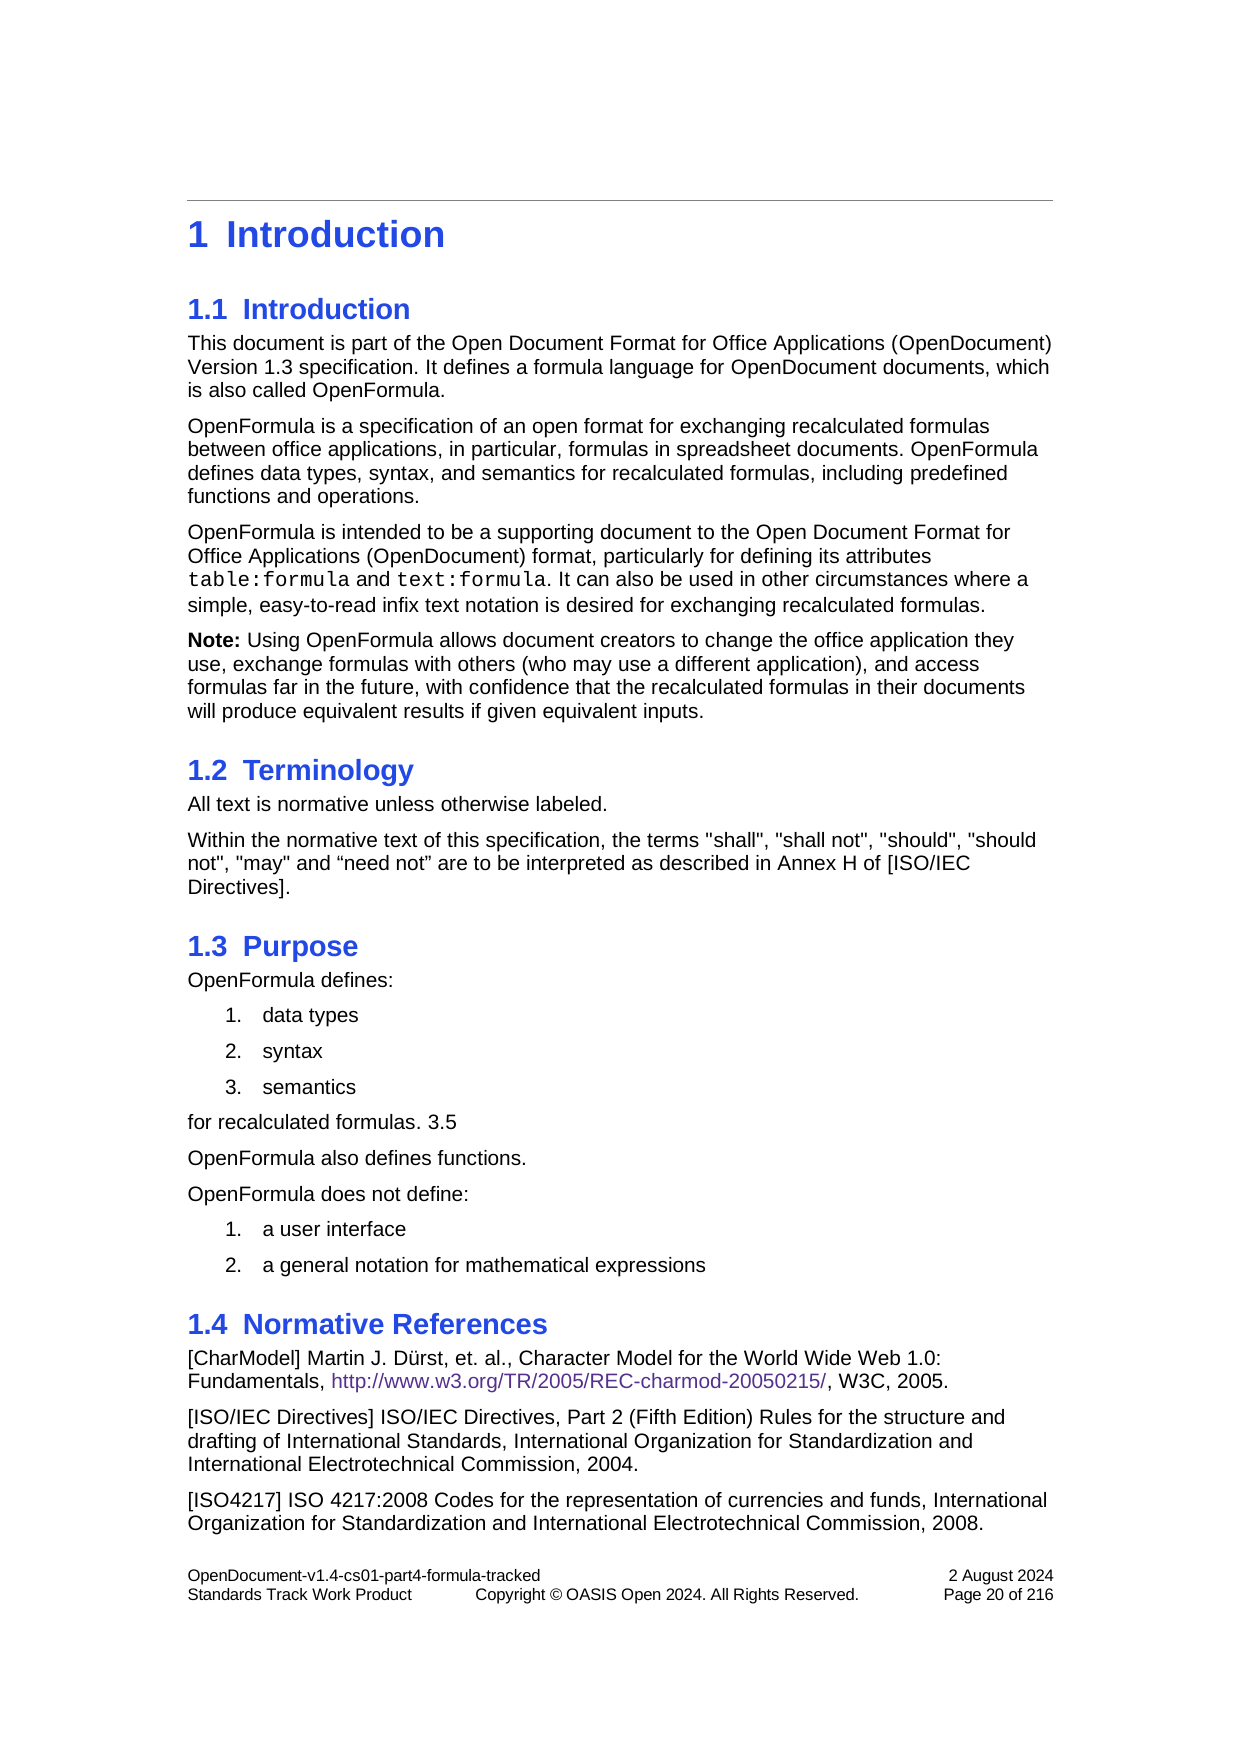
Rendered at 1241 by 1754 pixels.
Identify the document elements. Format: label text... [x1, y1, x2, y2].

subtitle Normative References [187, 1308, 1053, 1340]
text OpenFormula also defines functions. [187, 1146, 1053, 1170]
text All text is normative unless otherwise labeled. [187, 792, 1053, 816]
text OpenFormula is intended to be a supporting document to the Open Document Format for Office Applications (OpenDocument) format, particularly for defining its attributes table:formula and text:formula. It can also be used in other circumstances where a simple, easy-to-read infix text notation is desired for exchanging recalculated formulas. [187, 521, 1053, 617]
text Note: Using OpenFormula allows document creators to change the office application they use, exchange formulas with others (who may use a different application), and access formulas far in the future, with confidence that the recalculated formulas in their documents will produce equivalent results if given equivalent inputs. [187, 629, 1053, 723]
list data types [225, 1004, 1053, 1027]
subtitle Purpose [187, 930, 1053, 962]
subtitle Terminology [187, 754, 1053, 786]
subtitle Introduction [187, 201, 1053, 256]
text OpenFormula is a specification of an open format for exchanging recalculated formulas between office applications, in particular, formulas in spreadsheet documents. OpenFormula defines data types, syntax, and semantics for recalculated formulas, including predefined functions and operations. [187, 414, 1053, 508]
list semantics [225, 1075, 1053, 1099]
list syntax [225, 1039, 1053, 1063]
text [ISO/IEC Directives] ISO/IEC Directives, Part 2 (Fifth Edition) Rules for the structure and drafting of International Standards, International Organization for Standardization and International Electrotechnical Commission, 2004. [187, 1406, 1053, 1476]
list a general notation for mathematical expressions [225, 1253, 1053, 1277]
text Within the normative text of this specification, the terms "shall", "shall not", "should", "should not", "may" and “need not” are to be interpreted as described in Annex H of [ISO/IEC Directives]. [187, 828, 1053, 899]
text [CharModel] Martin J. Dürst, et. al., Character Model for the World Wide Web 1.0: Fundamentals, http://www.w3.org/TR/2005/REC-charmod-20050215/, W3C, 2005. [187, 1346, 1053, 1393]
text OpenFormula defines: [187, 968, 1053, 992]
text [ISO4217] ISO 4217:2008 Codes for the representation of currencies and funds, International Organization for Standardization and International Electrotechnical Commission, 2008. [187, 1488, 1053, 1535]
text OpenFormula does not define: [187, 1182, 1053, 1206]
subtitle Introduction [187, 293, 1053, 326]
list a user interface [225, 1218, 1053, 1241]
text This document is part of the Open Document Format for Office Applications (OpenDocument) Version 1.3 specification. It defines a formula language for OpenDocument documents, which is also called OpenFormula. [187, 332, 1053, 402]
text for recalculated formulas. 3.5 [187, 1111, 1053, 1134]
